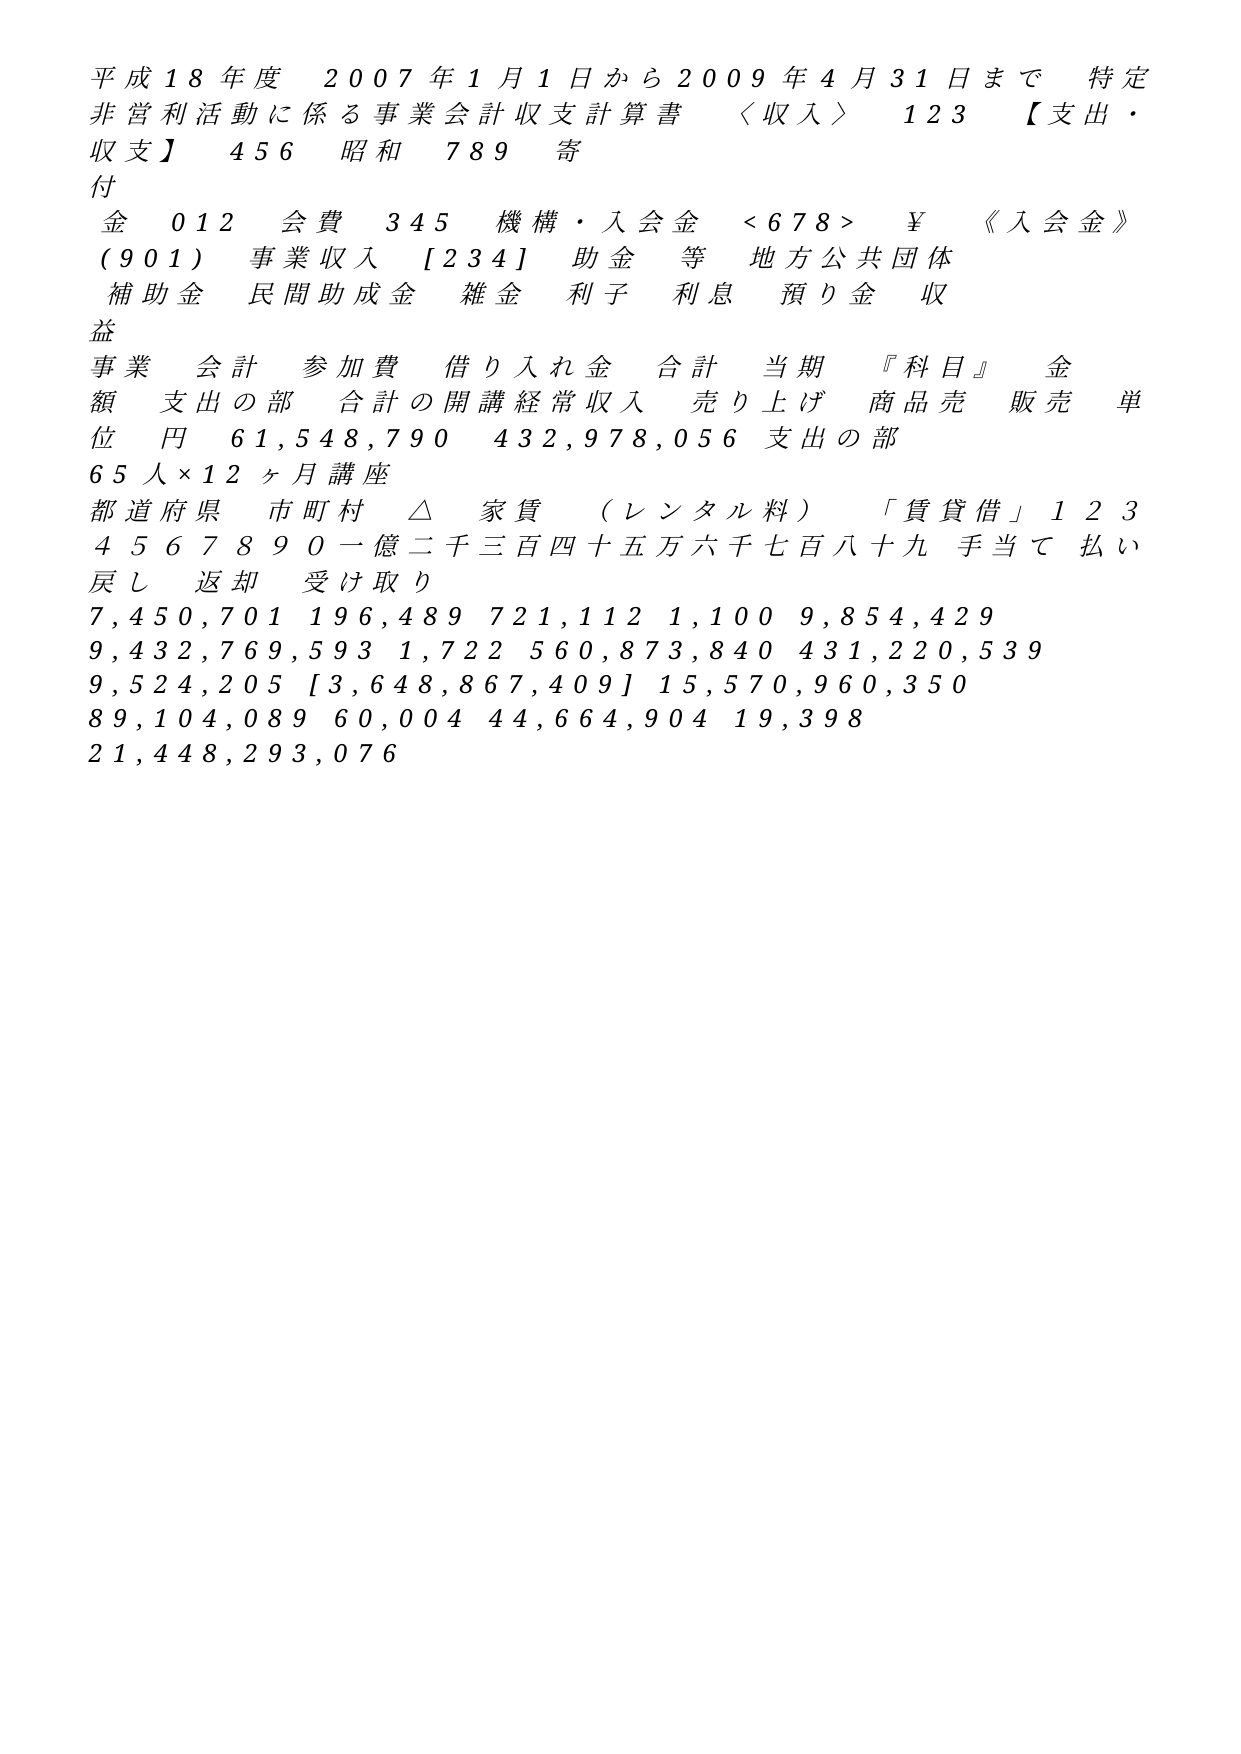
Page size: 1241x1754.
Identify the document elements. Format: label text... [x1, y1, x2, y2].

text 9,524,205 [3,648,867,409] 15,570,960,350 89,104,089 60,004 44,664,904 19,398 [88, 667, 1152, 735]
text 平成18年度 2007年1月1日から2009年4月31日まで 特定非営利活動に係る事業会計収支計算書 〈収入〉 123 【支出・収支】 456 昭和 789 寄 [88, 59, 1152, 167]
text 21,448,293,076 [88, 735, 1152, 769]
text 位 円 61,548,790 432,978,056 支出の部 [88, 419, 1152, 455]
text 付 [88, 167, 1152, 203]
text 額 支出の部 合計の開講経常収入 売り上げ 商品売 販売 単 [88, 383, 1152, 419]
text 事業 会計 参加費 借り入れ金 合計 当期 『科目』 金 [88, 347, 1152, 383]
text 7,450,701 196,489 721,112 1,100 9,854,429 9,432,769,593 1,722 560,873,840 431,220,539 [88, 599, 1152, 667]
text 補助金 民間助成金 雑金 利子 利息 預り金 収 [88, 275, 1152, 311]
text 65人×12ヶ月講座 [88, 455, 1152, 491]
text 都道府県 市町村 △ 家賃 （レンタル料） 「賃貸借」１２３４５６７８９０一億二千三百四十五万六千七百八十九 手当て 払い戻し 返却 受け取り [88, 491, 1152, 599]
text 益 [88, 311, 1152, 347]
text 金 012 会費 345 機構・入会金 <678> ￥ 《入会金》 (901) 事業収入 [234] 助金 等 地方公共団体 [100, 203, 1152, 275]
